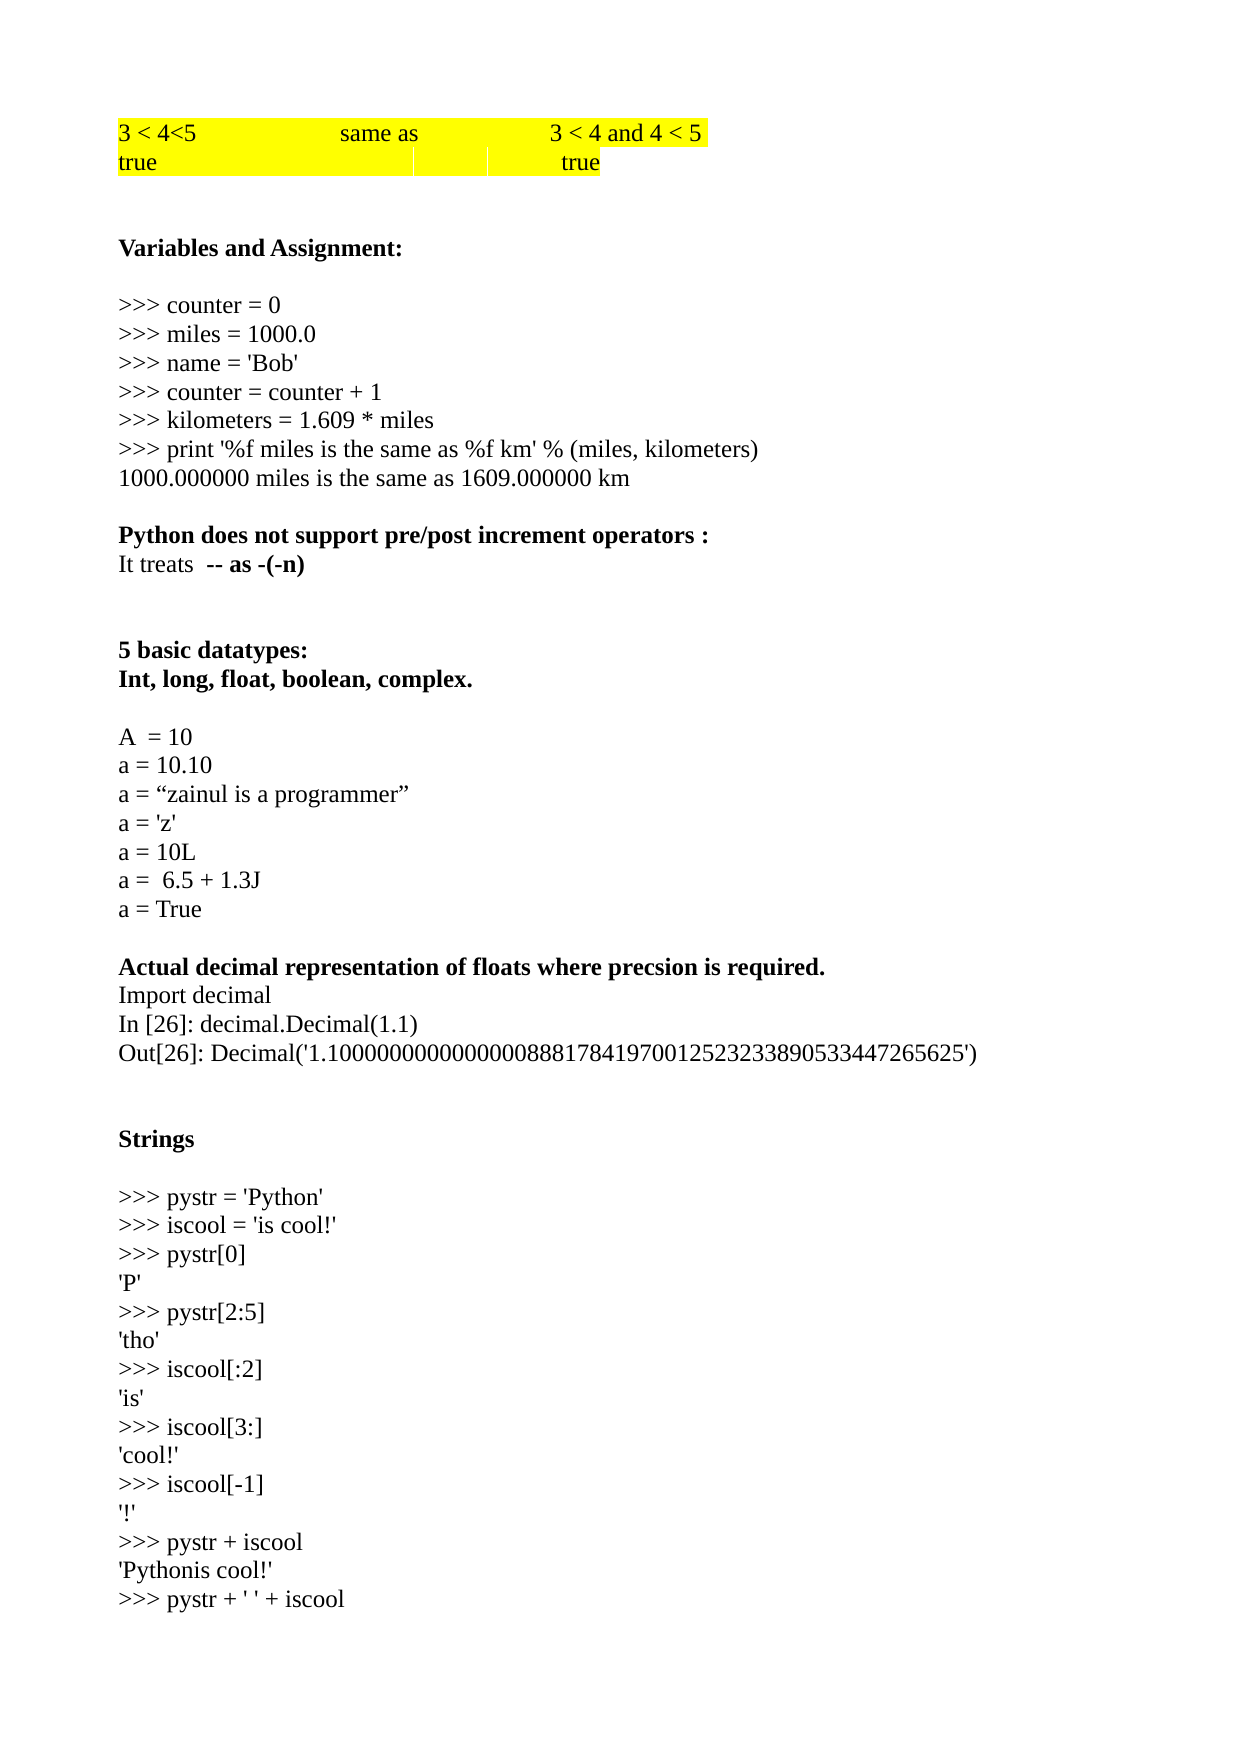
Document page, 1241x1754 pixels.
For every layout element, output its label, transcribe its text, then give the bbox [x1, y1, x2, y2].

text 1000.000000 miles is the same as 1609.000000 km [118, 463, 1122, 492]
text >>> iscool = 'is cool!' [118, 1211, 1122, 1239]
text a = True [118, 894, 1122, 923]
text Import decimal [118, 981, 1122, 1009]
text Int, long, float, boolean, complex. [118, 664, 1122, 693]
text Python does not support pre/post increment operators : [118, 521, 1122, 549]
text >>> name = 'Bob' [118, 348, 1122, 377]
text a = 10L [118, 837, 1122, 866]
text a = 6.5 + 1.3J [118, 866, 1122, 894]
text 'Pythonis cool!' [118, 1556, 1122, 1584]
text a = 'z' [118, 808, 1122, 837]
text Variables and Assignment: [118, 233, 1122, 262]
text >>> pystr + ' ' + iscool [118, 1584, 1122, 1613]
text Strings [118, 1124, 1122, 1153]
text 'P' [118, 1268, 1122, 1297]
text 5 basic datatypes: [118, 636, 1122, 664]
text It treats -- as -(-n) [118, 549, 1122, 578]
text Out[26]: Decimal('1.100000000000000088817841970012523233890533447265625') [118, 1038, 1122, 1067]
text >>> pystr = 'Python' [118, 1182, 1122, 1211]
text >>> pystr[0] [118, 1239, 1122, 1268]
text 'cool!' [118, 1441, 1122, 1469]
text >>> counter = 0 [118, 291, 1122, 319]
text '!' [118, 1498, 1122, 1527]
text >>> iscool[:2] [118, 1354, 1122, 1383]
text >>> pystr[2:5] [118, 1297, 1122, 1326]
text >>> miles = 1000.0 [118, 319, 1122, 348]
text a = “zainul is a programmer” [118, 779, 1122, 808]
text true true [118, 147, 1122, 176]
text 'is' [118, 1383, 1122, 1412]
text In [26]: decimal.Decimal(1.1) [118, 1009, 1122, 1038]
text >>> iscool[-1] [118, 1469, 1122, 1498]
text >>> kilometers = 1.609 * miles [118, 406, 1122, 434]
text >>> pystr + iscool [118, 1527, 1122, 1556]
text 3 < 4<5 same as 3 < 4 and 4 < 5 [118, 118, 1122, 147]
text >>> print '%f miles is the same as %f km' % (miles, kilometers) [118, 434, 1122, 463]
text Actual decimal representation of floats where precsion is required. [118, 952, 1122, 981]
text a = 10.10 [118, 751, 1122, 779]
text 'tho' [118, 1326, 1122, 1354]
text >>> iscool[3:] [118, 1412, 1122, 1441]
text A = 10 [118, 722, 1122, 751]
text >>> counter = counter + 1 [118, 377, 1122, 406]
